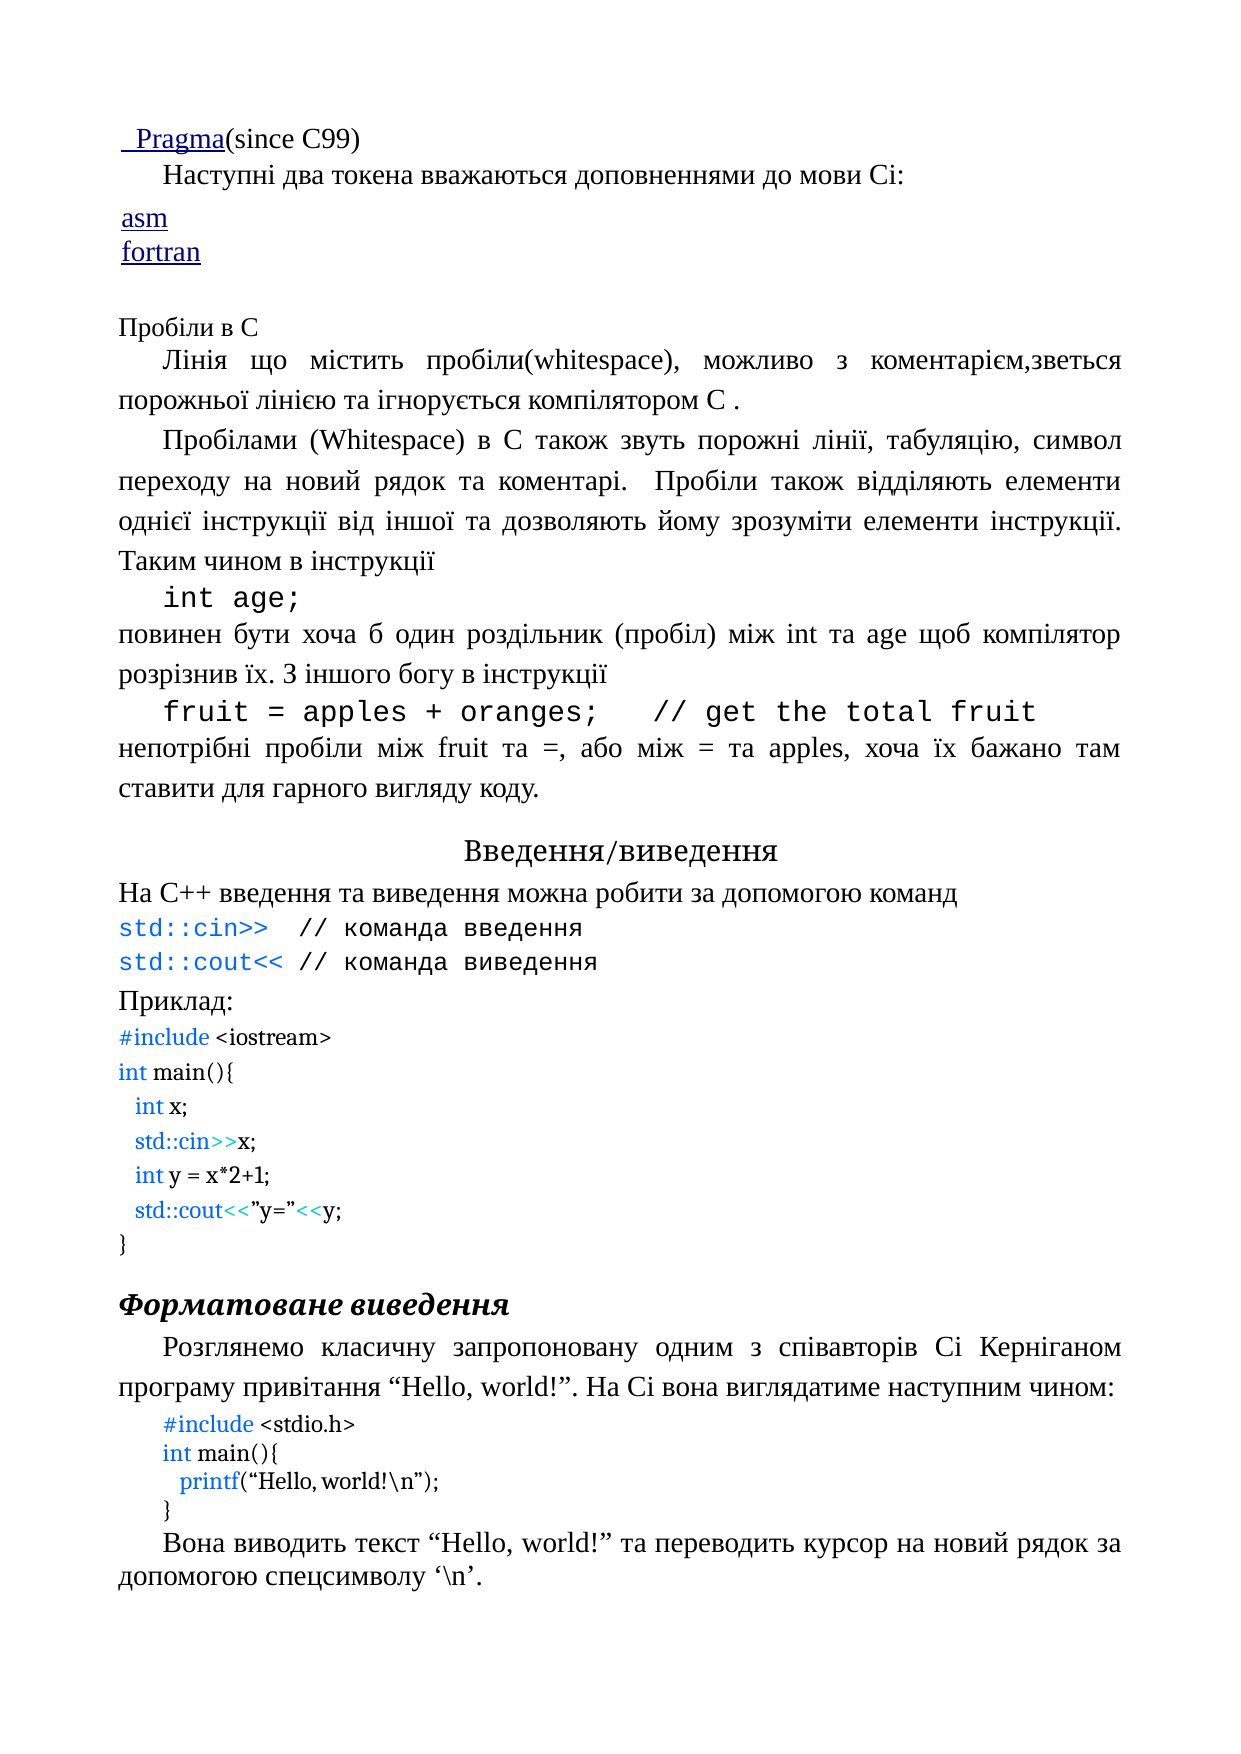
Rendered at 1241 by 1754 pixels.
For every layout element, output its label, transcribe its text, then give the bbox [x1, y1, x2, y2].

text std::cin>>x; [118, 1127, 1123, 1155]
text #include <stdio.h> [118, 1410, 1123, 1438]
text повинен бути хоча б один роздільник (пробіл) між int та age щоб компілятор розрізнив їх. З іншого богу в інструкції [118, 616, 1123, 690]
text Пробілами (Whitespace) в C також звуть порожні лінії, табуляцію, символ переходу на новий рядок та коментарі. Пробіли також відділяють елементи однієї інструкції від іншої та дозволяють йому зрозуміти елементи інструкції. Таким чином в інструкції [118, 422, 1123, 577]
text } [118, 1230, 1123, 1259]
table_header _Pragma(since C99) [118, 118, 1123, 157]
text Розглянемо класичну запропоновану одним з співавторів Сі Керніганом програму привітання “Hello, world!”. На Сі вона виглядатиме наступним чином: [118, 1329, 1123, 1403]
text int age; [118, 583, 1123, 616]
text std::cin>> // команда введення [118, 915, 1123, 943]
text std::cout<<”y=”<<y; [118, 1196, 1123, 1224]
text Приклад: [118, 983, 1123, 1017]
text Наступні два токена вважаються доповненнями до мови Сі: [118, 157, 1123, 191]
table_header asm fortran [118, 198, 1123, 271]
text На С++ введення та виведення можна робити за допомогою команд [118, 875, 1123, 908]
text printf(“Hello, world!\n”); [118, 1467, 1123, 1496]
text } [118, 1496, 1123, 1525]
subtitle Введення/виведення [118, 835, 1123, 869]
text #include <iostream> [118, 1023, 1123, 1052]
text int y = x*2+1; [118, 1161, 1123, 1190]
text int main(){ [118, 1058, 1123, 1086]
text Лінія що містить пробіли(whitespace), можливо з коментарієм,зветься порожньої лінією та ігнорується компілятором C . [118, 342, 1123, 416]
text непотрібні пробіли між fruit та =, або між = та apples, хоча їх бажано там ставити для гарного вигляду коду. [118, 730, 1123, 803]
subtitle Форматоване виведення [118, 1289, 1123, 1323]
text fruit = apples + oranges; // get the total fruit [118, 697, 1123, 730]
text Вона виводить текст “Hello, world!” та переводить курсор на новий рядок за допомогою спецсимволу ‘\n’. [118, 1525, 1123, 1592]
text int x; [118, 1092, 1123, 1121]
text Пробіли в C [118, 311, 1123, 342]
text int main(){ [118, 1438, 1123, 1467]
text std::cout<< // команда виведення [118, 949, 1123, 977]
